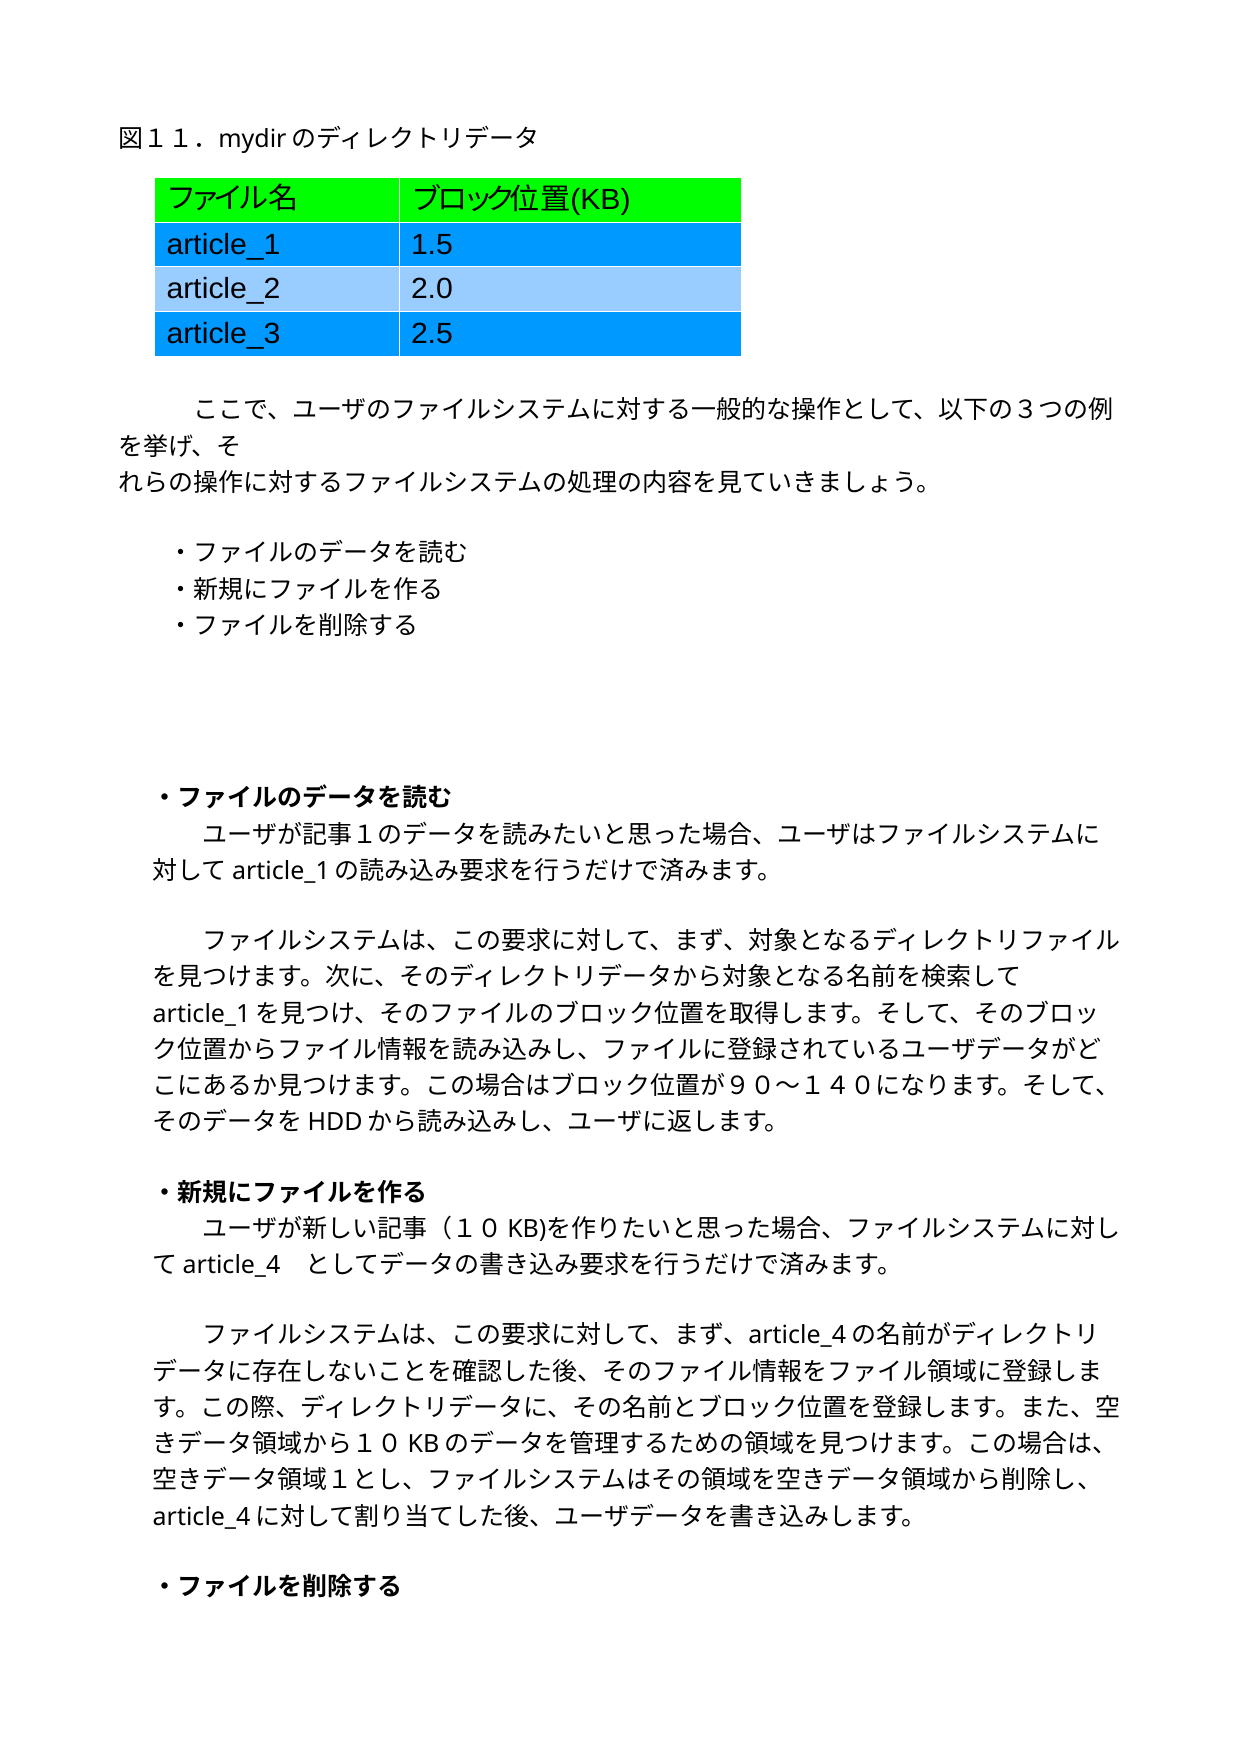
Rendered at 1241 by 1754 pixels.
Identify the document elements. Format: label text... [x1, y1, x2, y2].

text ・新規にファイルを作る [152, 1172, 1122, 1208]
text れらの操作に対するファイルシステムの処理の内容を見ていきましょう。 [118, 462, 1122, 499]
text 図１１．mydirのディレクトリデータ [118, 118, 1122, 154]
text ・ファイルを削除する [152, 1567, 1122, 1603]
text ・新規にファイルを作る [118, 569, 1122, 605]
text ここで、ユーザのファイルシステムに対する一般的な操作として、以下の３つの例を挙げ、そ [118, 390, 1122, 462]
text ・ファイルを削除する [118, 605, 1122, 642]
text ユーザが新しい記事（１０KB)を作りたいと思った場合、ファイルシステムに対してarticle_4 としてデータの書き込み要求を行うだけで済みます。 [152, 1208, 1122, 1281]
text ファイルシステムは、この要求に対して、まず、対象となるディレクトリファイルを見つけます。次に、そのディレクトリデータから対象となる名前を検索してarticle_1を見つけ、そのファイルのブロック位置を取得します。そして、そのブロック位置からファイル情報を読み込みし、ファイルに登録されているユーザデータがどこにあるか見つけます。この場合はブロック位置が９０～１４０になります。そして、そのデータをHDDから読み込みし、ユーザに返します。 [152, 921, 1122, 1138]
text ・ファイルのデータを読む [152, 778, 1122, 814]
text ファイルシステムは、この要求に対して、まず、article_4の名前がディレクトリデータに存在しないことを確認した後、そのファイル情報をファイル領域に登録します。この際、ディレクトリデータに、その名前とブロック位置を登録します。また、空きデータ領域から１０KBのデータを管理するための領域を見つけます。この場合は、空きデータ領域１とし、ファイルシステムはその領域を空きデータ領域から削除し、article_4に対して割り当てした後、ユーザデータを書き込みします。 [152, 1315, 1122, 1532]
text ・ファイルのデータを読む [118, 533, 1122, 569]
text ユーザが記事１のデータを読みたいと思った場合、ユーザはファイルシステムに対してarticle_1の読み込み要求を行うだけで済みます。 [152, 814, 1122, 887]
